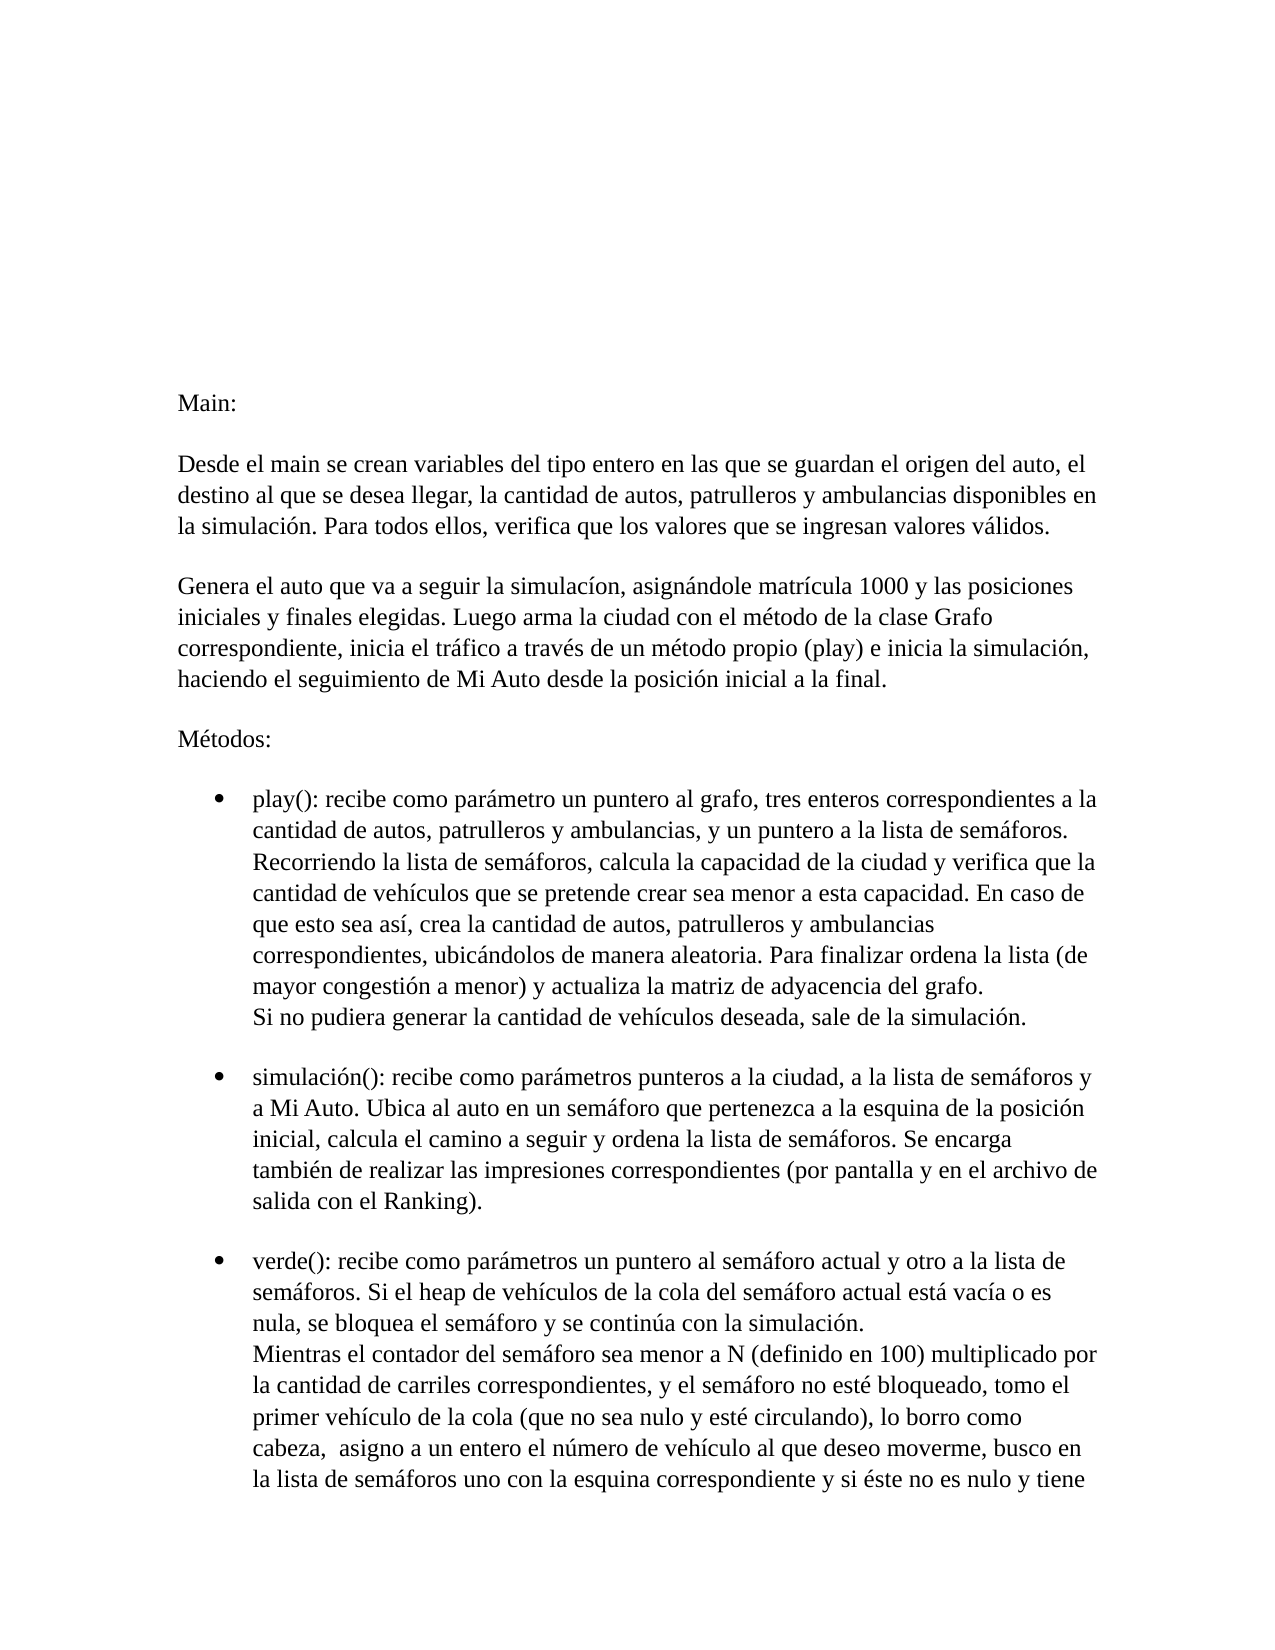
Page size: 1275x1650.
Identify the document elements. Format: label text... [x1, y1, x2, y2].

list verde(): recibe como parámetros un puntero al semáforo actual y otro a la lista de semáforos. Si el heap de vehículos de la cola del semáforo actual está vacía o es nula, se bloquea el semáforo y se continúa con la simulación. Mientras el contador del semáforo sea menor a N (definido en 100) multiplicado por la cantidad de carriles correspondientes, y el semáforo no esté bloqueado, tomo el primer vehículo de la cola (que no sea nulo y esté circulando), lo borro como cabeza, asigno a un entero el número de vehículo al que deseo moverme, busco en la lista de semáforos uno con la esquina correspondiente y si éste no es nulo y tiene [215, 1246, 1098, 1492]
text Main: [177, 388, 1098, 417]
text Desde el main se crean variables del tipo entero en las que se guardan el origen del auto, el destino al que se desea llegar, la cantidad de autos, patrulleros y ambulancias disponibles en la simulación. Para todos ellos, verifica que los valores que se ingresan valores válidos. [177, 449, 1098, 539]
text Métodos: [177, 724, 1098, 753]
list play(): recibe como parámetro un puntero al grafo, tres enteros correspondientes a la cantidad de autos, patrulleros y ambulancias, y un puntero a la lista de semáforos. Recorriendo la lista de semáforos, calcula la capacidad de la ciudad y verifica que la cantidad de vehículos que se pretende crear sea menor a esta capacidad. En caso de que esto sea así, crea la cantidad de autos, patrulleros y ambulancias correspondientes, ubicándolos de manera aleatoria. Para finalizar ordena la lista (de mayor congestión a menor) y actualiza la matriz de adyacencia del grafo. Si no pudiera generar la cantidad de vehículos deseada, sale de la simulación. [215, 784, 1098, 1031]
text Genera el auto que va a seguir la simulacíon, asignándole matrícula 1000 y las posiciones iniciales y finales elegidas. Luego arma la ciudad con el método de la clase Grafo correspondiente, inicia el tráfico a través de un método propio (play) e inicia la simulación, haciendo el seguimiento de Mi Auto desde la posición inicial a la final. [177, 571, 1098, 693]
list simulación(): recibe como parámetros punteros a la ciudad, a la lista de semáforos y a Mi Auto. Ubica al auto en un semáforo que pertenezca a la esquina de la posición inicial, calcula el camino a seguir y ordena la lista de semáforos. Se encarga también de realizar las impresiones correspondientes (por pantalla y en el archivo de salida con el Ranking). [215, 1062, 1098, 1215]
